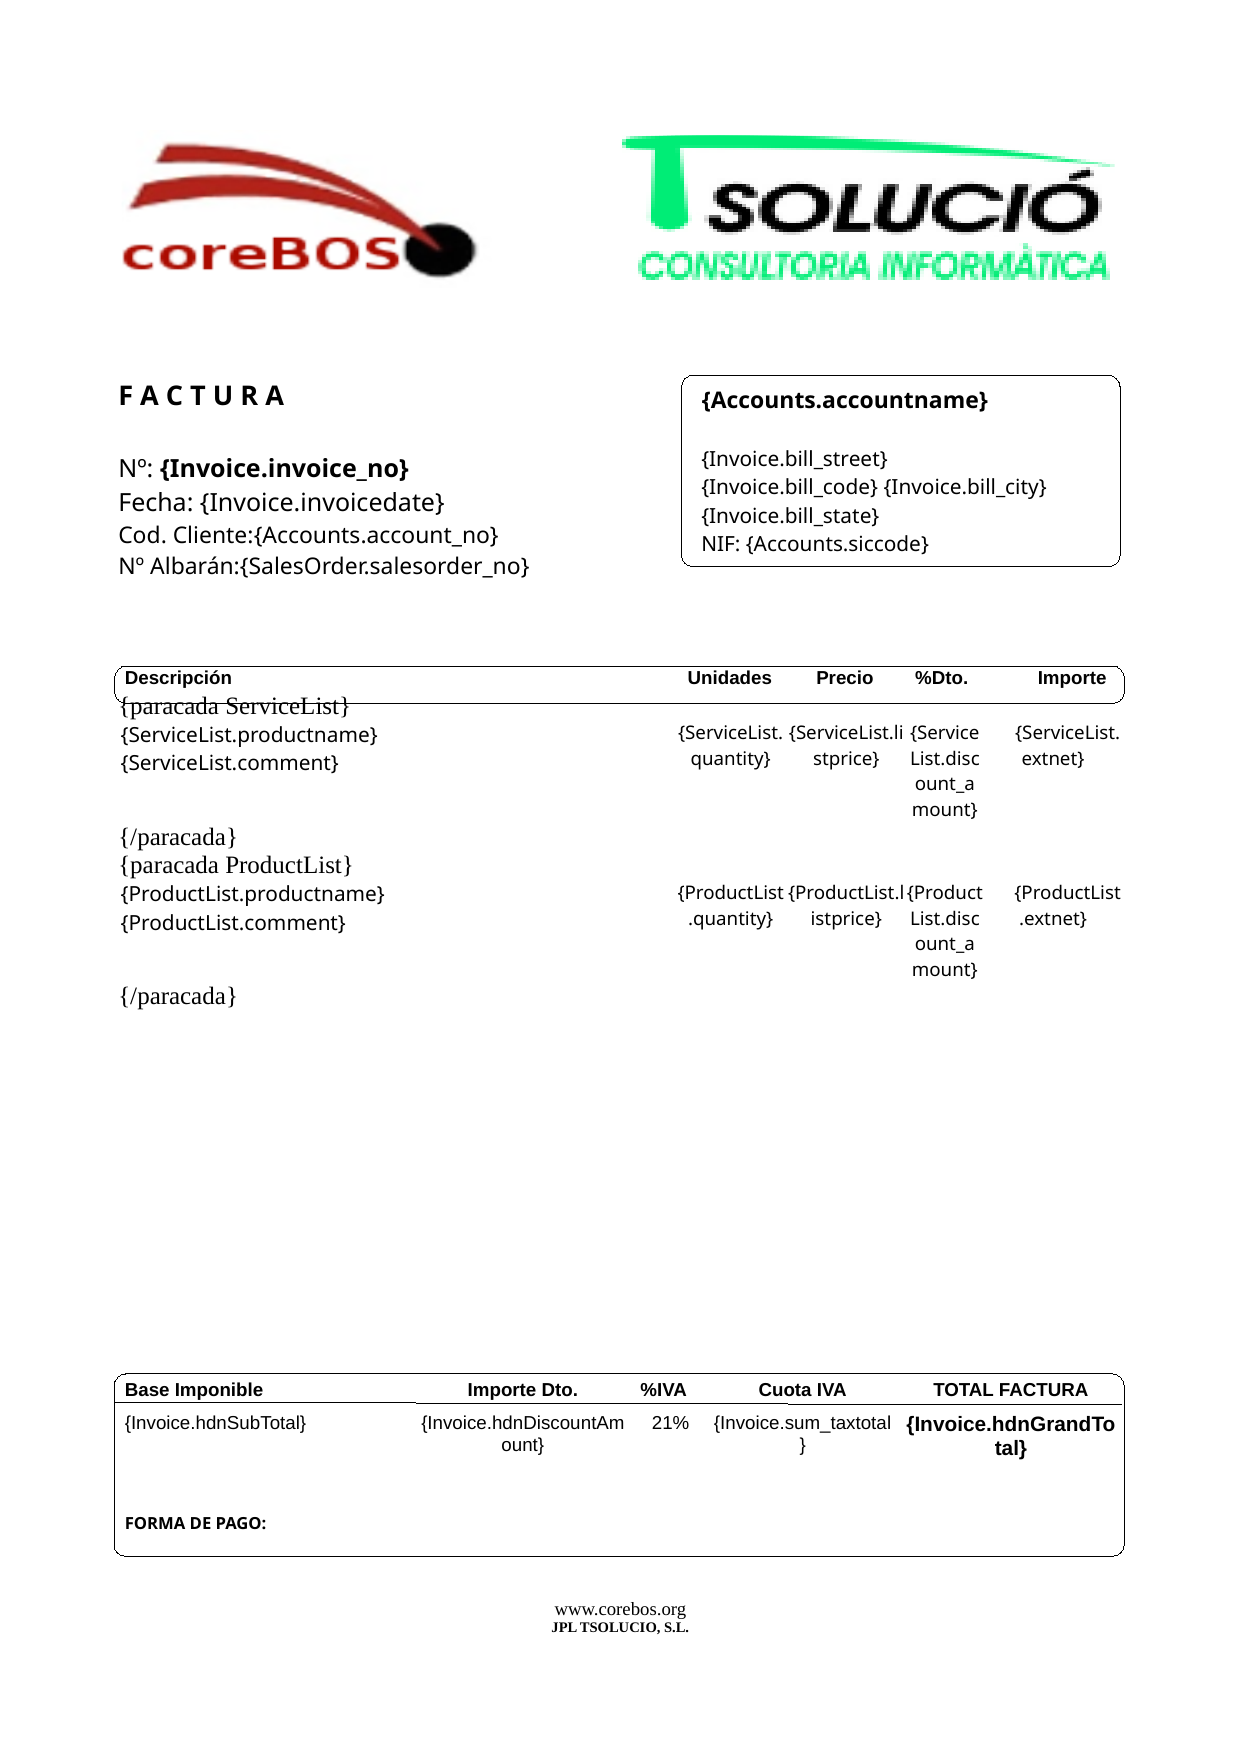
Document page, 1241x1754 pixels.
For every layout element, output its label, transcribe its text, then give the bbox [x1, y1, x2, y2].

table_header {ProductList.extnet} [983, 879, 1123, 981]
text {paracada ProductList} [118, 851, 1122, 879]
table_header {ServiceList.quantity} [675, 720, 786, 822]
table_header {ServiceList.discount_amount} [906, 720, 983, 822]
table_header {ServiceList.listprice} [786, 720, 906, 822]
text {/paracada} [118, 981, 1122, 1010]
table_header {ServiceList.productname} {ServiceList.comment} [120, 720, 675, 822]
table_header {ProductList.listprice} [786, 879, 906, 981]
table_header {ProductList.discount_amount} [906, 879, 983, 981]
table_header {ServiceList.extnet} [983, 720, 1123, 822]
text {paracada ServiceList} [118, 691, 1122, 720]
text {/paracada} [118, 822, 1122, 851]
table_header {ProductList.productname} {ProductList.comment} [120, 879, 675, 981]
picture [121, 130, 499, 288]
picture [622, 135, 1115, 280]
table_header {ProductList.quantity} [675, 879, 786, 981]
